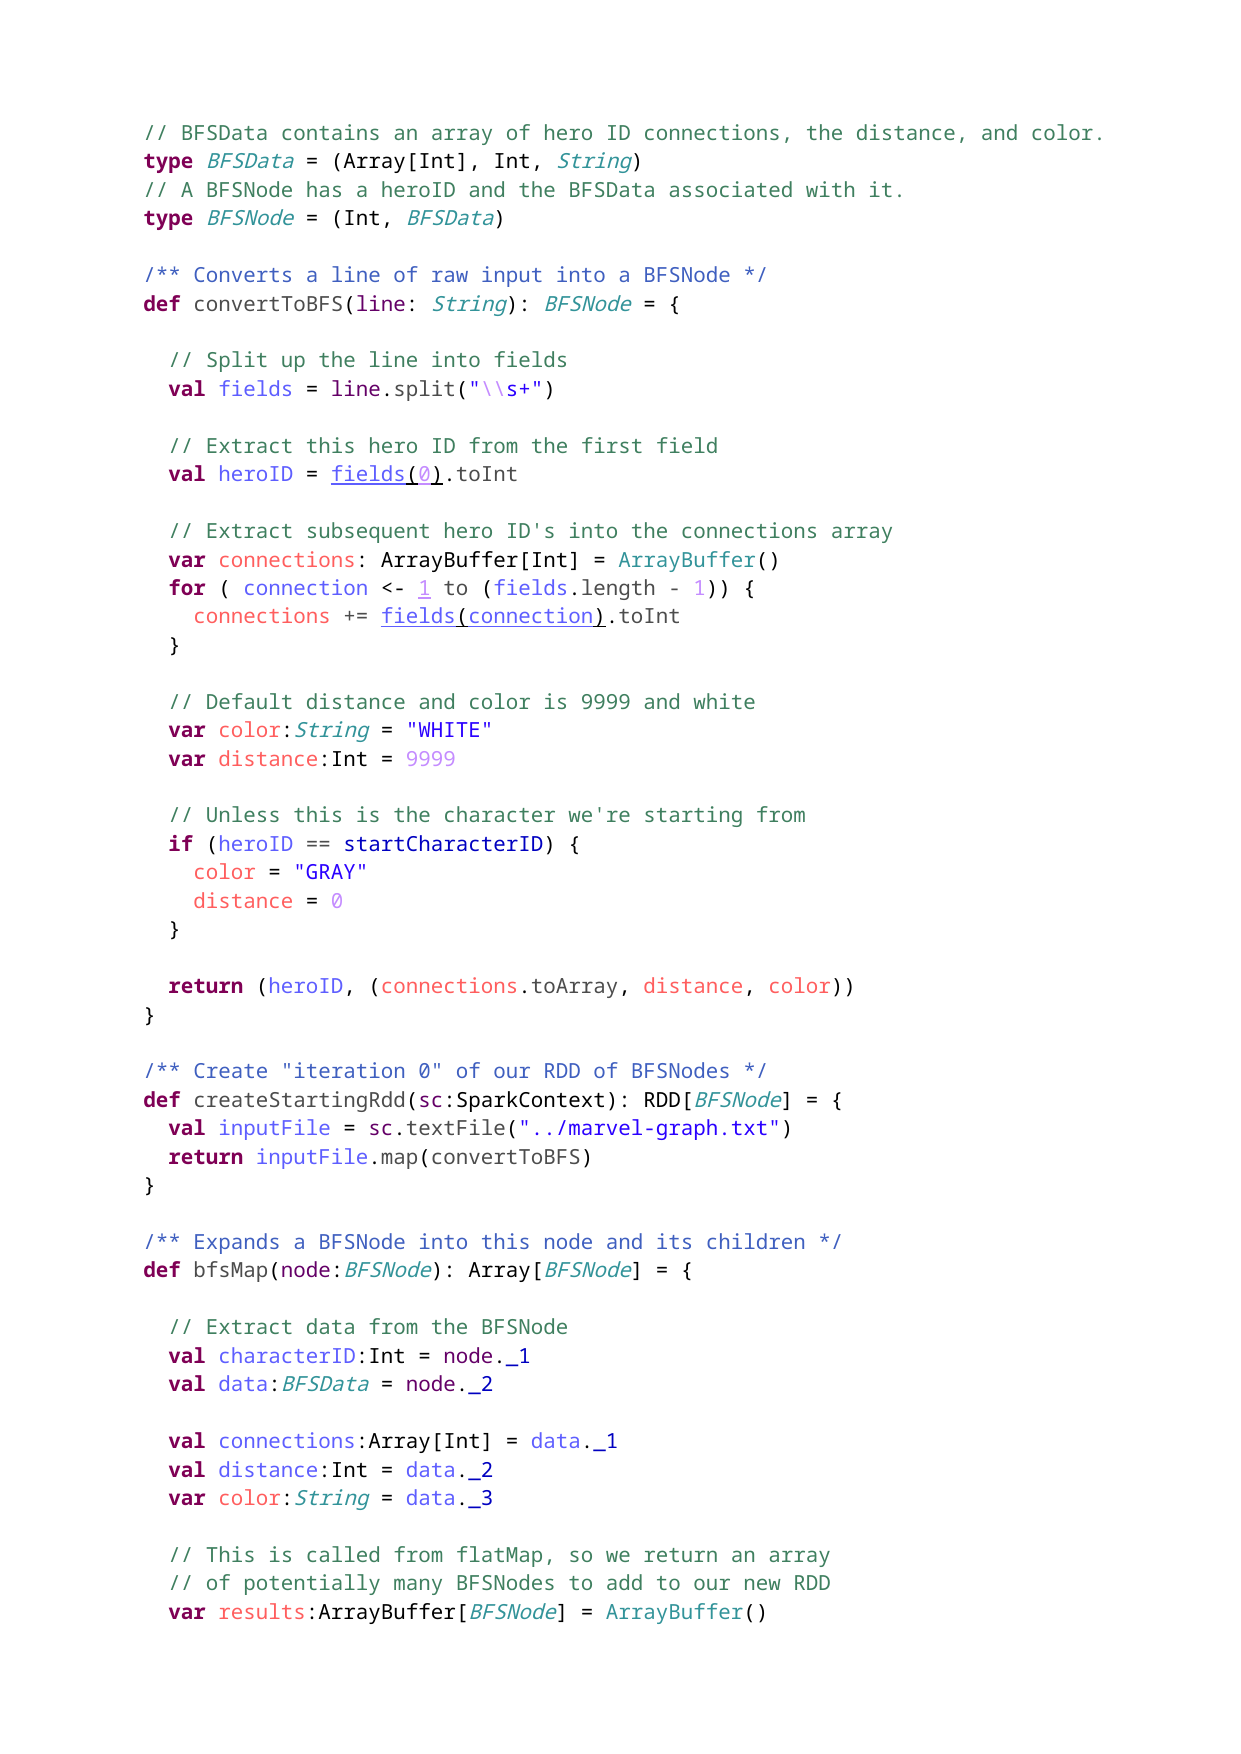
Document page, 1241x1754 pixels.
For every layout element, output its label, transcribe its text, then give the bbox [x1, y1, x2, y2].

text for ( connection <- 1 to (fields.length - 1)) { [118, 573, 1122, 602]
text var color:String = "WHITE" [118, 715, 1122, 744]
text return (heroID, (connections.toArray, distance, color)) [118, 971, 1122, 1000]
text def createStartingRdd(sc:SparkContext): RDD[BFSNode] = { [118, 1085, 1122, 1113]
text /** Expands a BFSNode into this node and its children */ [118, 1227, 1122, 1256]
text def convertToBFS(line: String): BFSNode = { [118, 289, 1122, 317]
text var distance:Int = 9999 [118, 744, 1122, 772]
text val connections:Array[Int] = data._1 [118, 1426, 1122, 1455]
text val data:BFSData = node._2 [118, 1369, 1122, 1398]
text var results:ArrayBuffer[BFSNode] = ArrayBuffer() [118, 1597, 1122, 1625]
text color = "GRAY" [118, 857, 1122, 886]
text // A BFSNode has a heroID and the BFSData associated with it. [118, 175, 1122, 203]
text connections += fields(connection).toInt [118, 602, 1122, 630]
text if (heroID == startCharacterID) { [118, 829, 1122, 857]
text /** Converts a line of raw input into a BFSNode */ [118, 260, 1122, 289]
text type BFSData = (Array[Int], Int, String) [118, 147, 1122, 175]
text val inputFile = sc.textFile("../marvel-graph.txt") [118, 1113, 1122, 1142]
text } [118, 630, 1122, 658]
text val fields = line.split("\\s+") [118, 374, 1122, 402]
text val heroID = fields(0).toInt [118, 459, 1122, 488]
text } [118, 1170, 1122, 1199]
text var connections: ArrayBuffer[Int] = ArrayBuffer() [118, 545, 1122, 573]
text type BFSNode = (Int, BFSData) [118, 203, 1122, 232]
text // of potentially many BFSNodes to add to our new RDD [118, 1568, 1122, 1597]
text val distance:Int = data._2 [118, 1455, 1122, 1483]
text // Extract subsequent hero ID's into the connections array [118, 516, 1122, 545]
text // BFSData contains an array of hero ID connections, the distance, and color. [118, 118, 1122, 147]
text // Unless this is the character we're starting from [118, 801, 1122, 829]
text } [118, 914, 1122, 943]
text var color:String = data._3 [118, 1483, 1122, 1512]
text // Default distance and color is 9999 and white [118, 687, 1122, 715]
text // Extract data from the BFSNode [118, 1312, 1122, 1341]
text val characterID:Int = node._1 [118, 1341, 1122, 1369]
text // Extract this hero ID from the first field [118, 431, 1122, 459]
text // Split up the line into fields [118, 346, 1122, 374]
text return inputFile.map(convertToBFS) [118, 1142, 1122, 1170]
text distance = 0 [118, 886, 1122, 914]
text } [118, 1000, 1122, 1028]
text // This is called from flatMap, so we return an array [118, 1540, 1122, 1568]
text def bfsMap(node:BFSNode): Array[BFSNode] = { [118, 1256, 1122, 1284]
text /** Create "iteration 0" of our RDD of BFSNodes */ [118, 1057, 1122, 1085]
